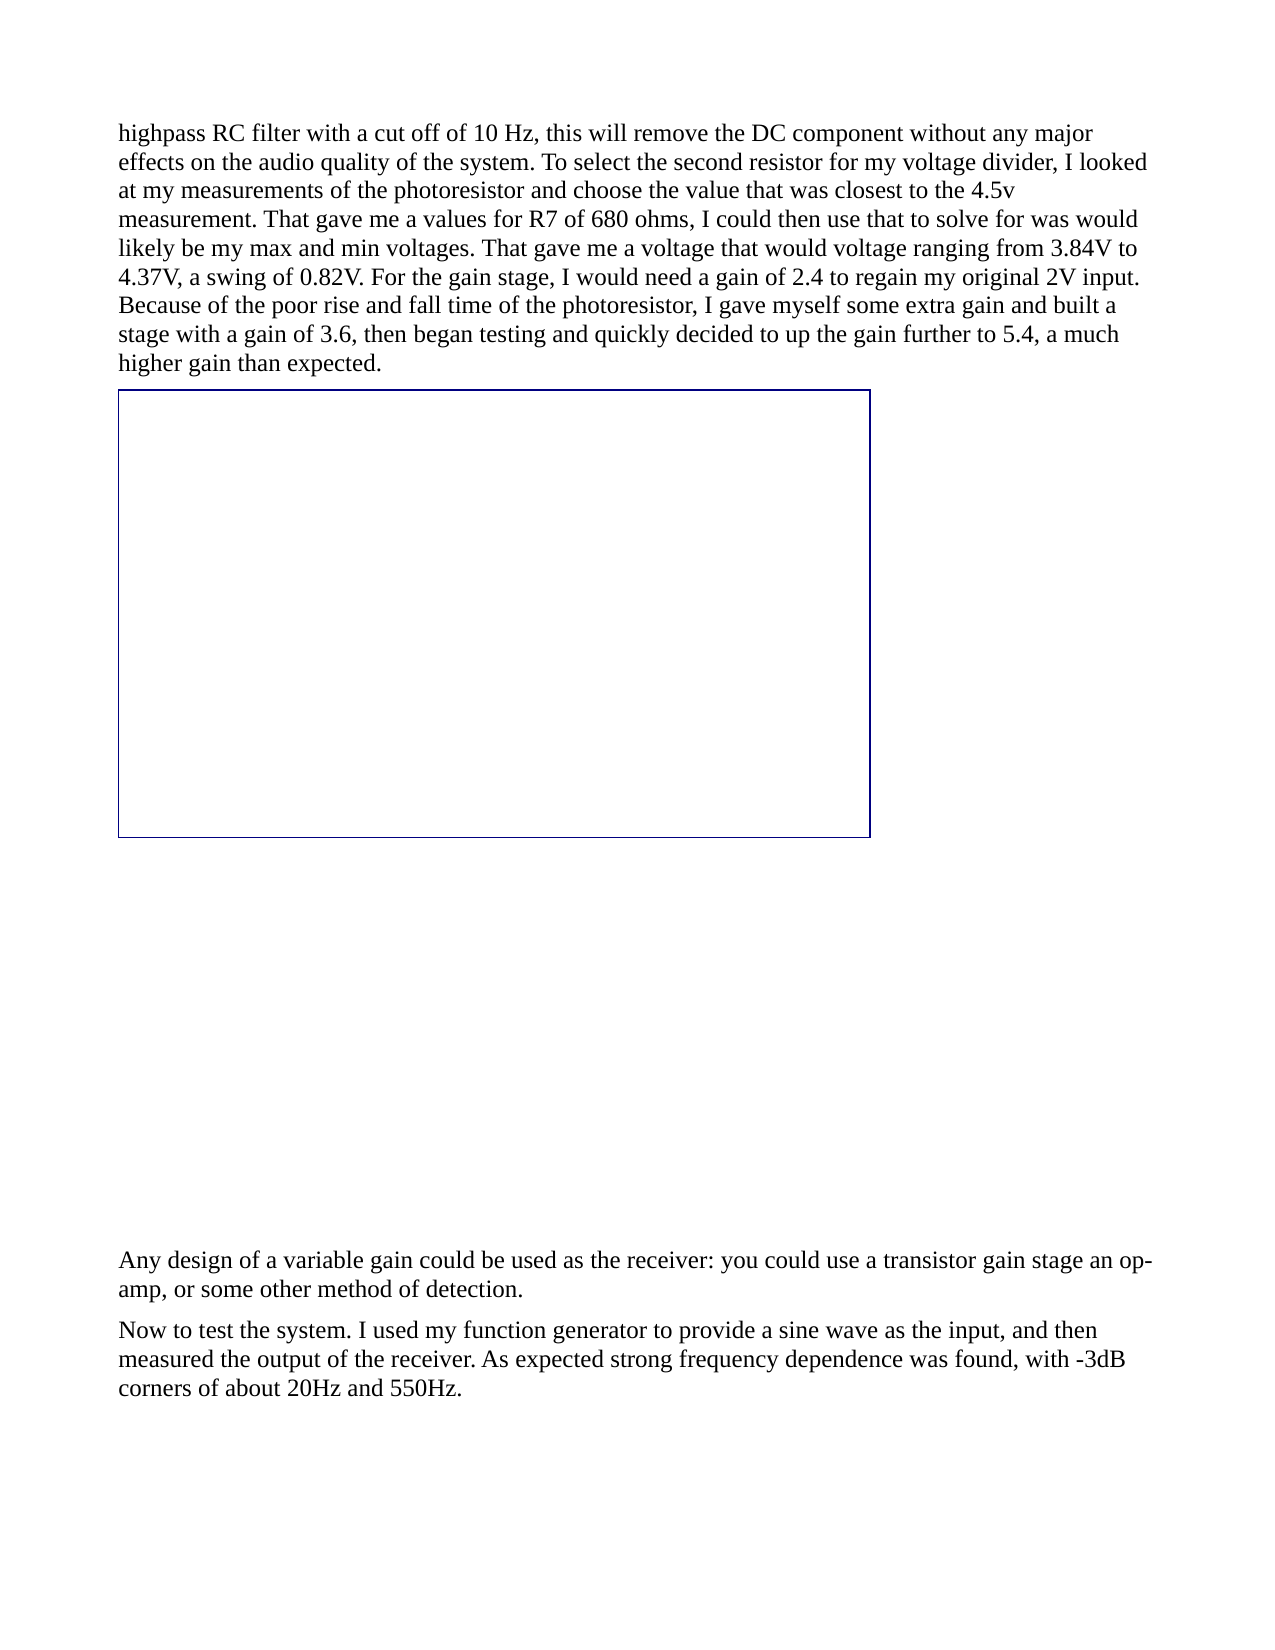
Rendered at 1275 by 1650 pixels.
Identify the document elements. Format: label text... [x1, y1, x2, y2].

text Now to test the system. I used my function generator to provide a sine wave as the input, and then measured the output of the receiver. As expected strong frequency dependence was found, with -3dB corners of about 20Hz and 550Hz. [118, 1316, 1157, 1402]
text highpass RC filter with a cut off of 10 Hz, this will remove the DC component without any major effects on the audio quality of the system. To select the second resistor for my voltage divider, I looked at my measurements of the photoresistor and choose the value that was closest to the 4.5v measurement. That gave me a values for R7 of 680 ohms, I could then use that to solve for was would likely be my max and min voltages. That gave me a voltage that would voltage ranging from 3.84V to 4.37V, a swing of 0.82V. For the gain stage, I would need a gain of 2.4 to regain my original 2V input. Because of the poor rise and fall time of the photoresistor, I gave myself some extra gain and built a stage with a gain of 3.6, then began testing and quickly decided to up the gain further to 5.4, a much higher gain than expected. [118, 118, 1157, 377]
text Any design of a variable gain could be used as the receiver: you could use a transistor gain stage an op-amp, or some other method of detection. [118, 1246, 1157, 1303]
